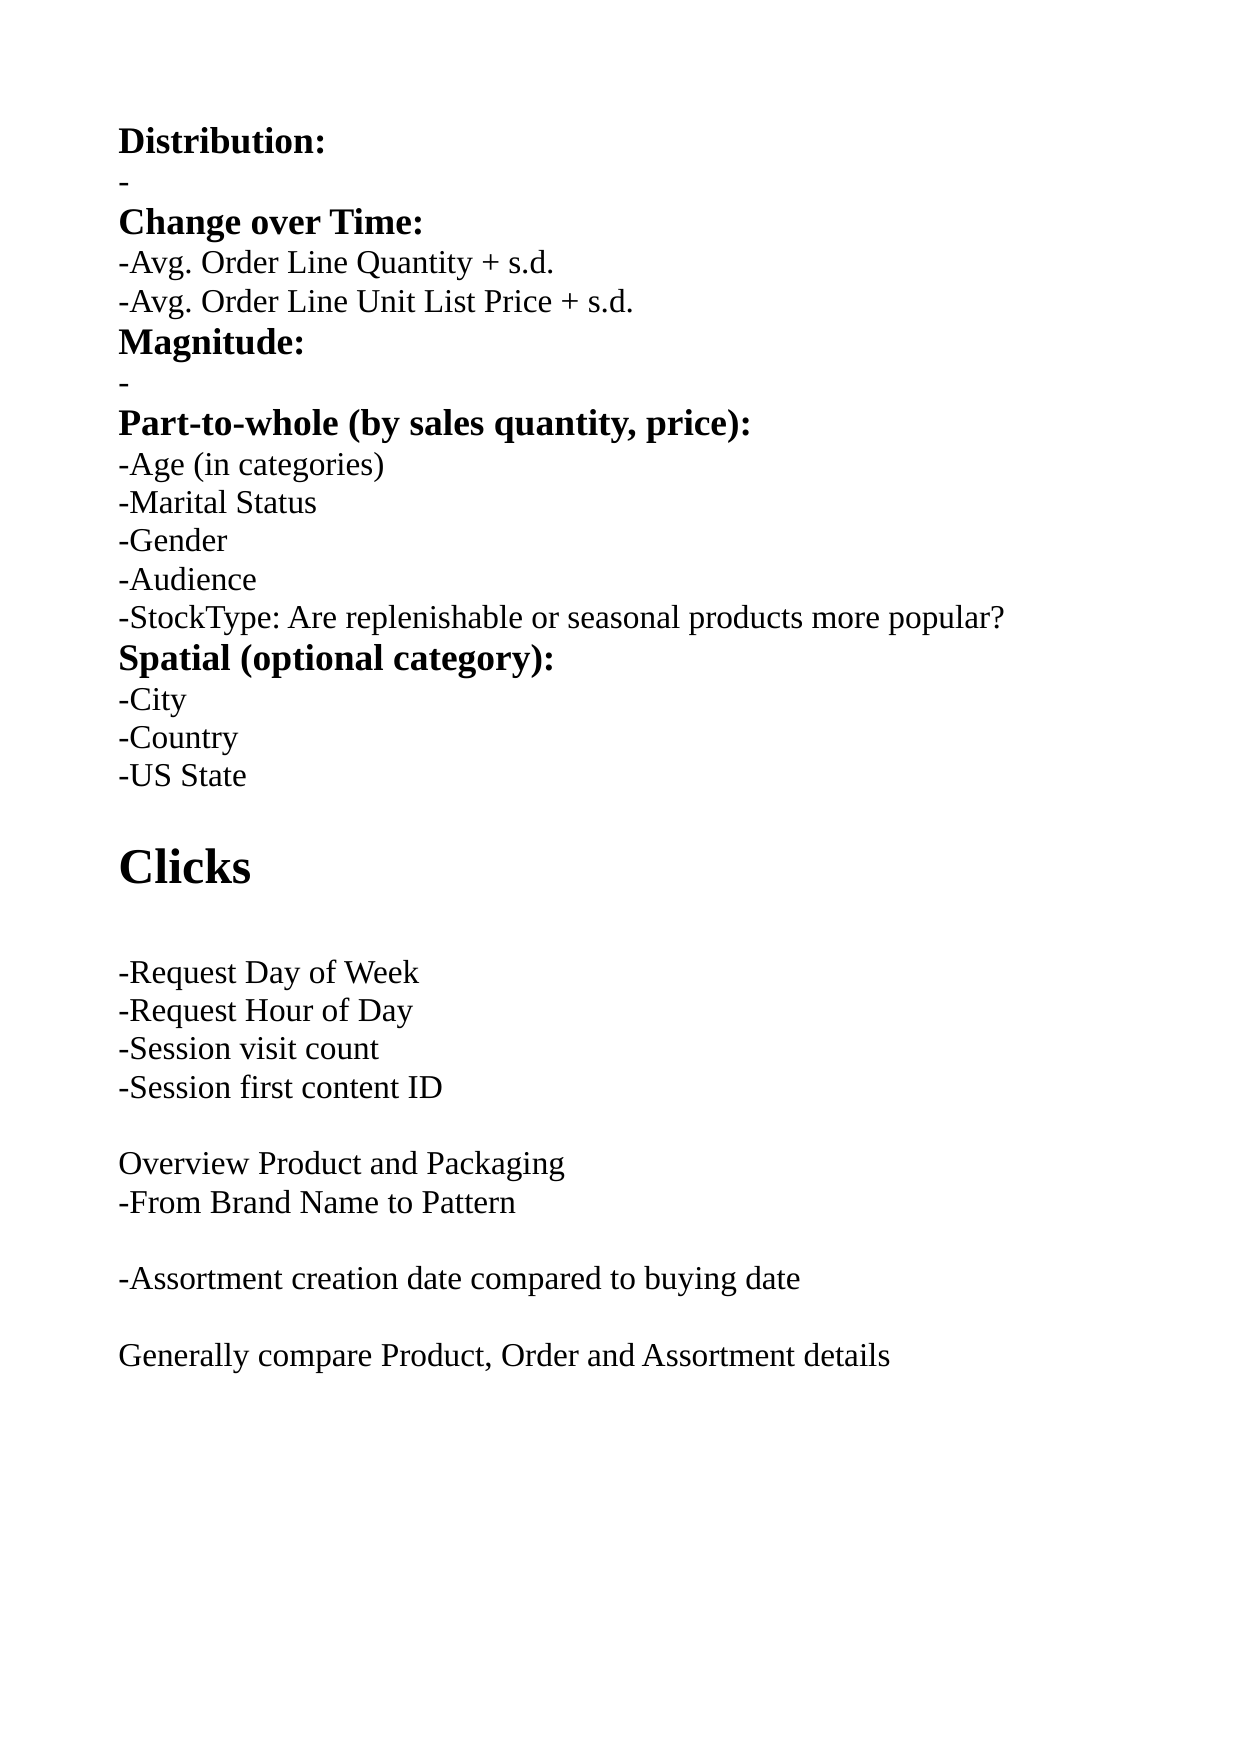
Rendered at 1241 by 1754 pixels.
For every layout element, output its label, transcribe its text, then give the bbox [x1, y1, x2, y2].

text Spatial (optional category): [118, 636, 1122, 679]
text -From Brand Name to Pattern [118, 1182, 1122, 1220]
text -Request Day of Week [118, 952, 1122, 990]
text Generally compare Product, Order and Assortment details [118, 1335, 1122, 1373]
text Magnitude: [118, 319, 1122, 362]
text -Country [118, 717, 1122, 755]
text -Session visit count [118, 1028, 1122, 1067]
text Change over Time: [118, 199, 1122, 243]
text -Avg. Order Line Quantity + s.d. [118, 243, 1122, 281]
text - [118, 161, 1122, 199]
text Clicks [118, 837, 1122, 894]
text -Assortment creation date compared to buying date [118, 1258, 1122, 1297]
text -Audience [118, 559, 1122, 597]
text -Age (in categories) [118, 444, 1122, 482]
text Part-to-whole (by sales quantity, price): [118, 401, 1122, 444]
text -City [118, 679, 1122, 717]
text Overview Product and Packaging [118, 1143, 1122, 1182]
text -US State [118, 755, 1122, 794]
text -Avg. Order Line Unit List Price + s.d. [118, 281, 1122, 319]
text -Gender [118, 521, 1122, 559]
text Distribution: [118, 118, 1122, 161]
text -StockType: Are replenishable or seasonal products more popular? [118, 597, 1122, 636]
text -Session first content ID [118, 1067, 1122, 1105]
text - [118, 362, 1122, 401]
text -Request Hour of Day [118, 990, 1122, 1028]
text -Marital Status [118, 482, 1122, 521]
